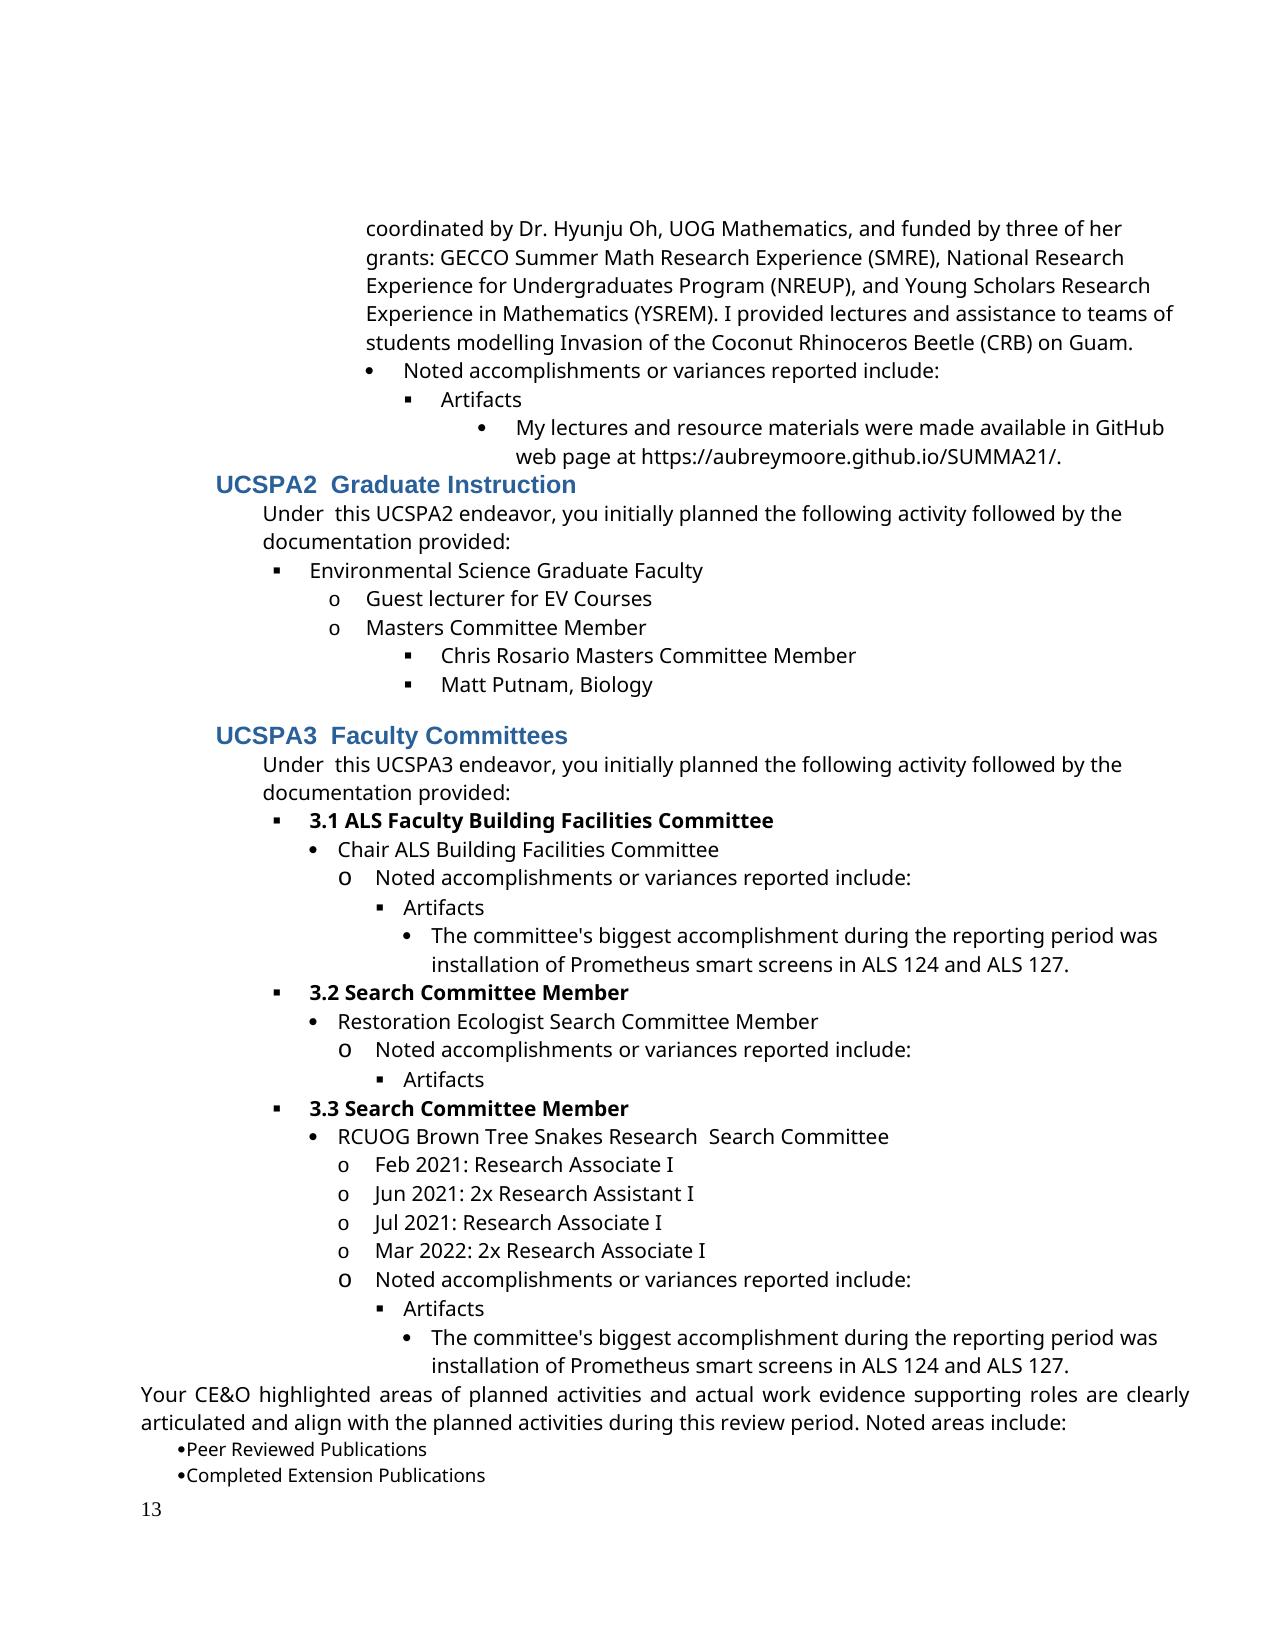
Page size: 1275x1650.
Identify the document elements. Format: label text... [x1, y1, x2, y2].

list coordinated by Dr. Hyunju Oh, UOG Mathematics, and funded by three of her grants: GECCO Summer Math Research Experience (SMRE), National Research Experience for Undergraduates Program (NREUP), and Young Scholars Research Experience in Mathematics (YSREM). I provided lectures and assistance to teams of students modelling Invasion of the Coconut Rhinoceros Beetle (CRB) on Guam. [328, 214, 1191, 356]
list Noted accomplishments or variances reported include: [337, 863, 1191, 893]
list Artifacts [375, 1294, 1191, 1323]
list The committee's biggest accomplishment during the reporting period was installation of Prometheus smart screens in ALS 124 and ALS 127. [403, 1323, 1191, 1380]
list 3.2 Search Committee Member [272, 978, 1191, 1007]
text Under this UCSPA2 endeavor, you initially planned the following activity followed by the documentation provided: [262, 499, 1191, 556]
list Matt Putnam, Biology [403, 670, 1191, 698]
list Environmental Science Graduate Faculty [272, 556, 1191, 584]
list Completed Extension Publications [178, 1462, 1191, 1488]
text Under this UCSPA3 endeavor, you initially planned the following activity followed by the documentation provided: [262, 750, 1191, 807]
list Peer Reviewed Publications [178, 1437, 1191, 1462]
list Restoration Ecologist Search Committee Member [309, 1007, 1191, 1035]
list My lectures and resource materials were made available in GitHub web page at https://aubreymoore.github.io/SUMMA21/. [478, 413, 1191, 470]
list Artifacts [375, 893, 1191, 922]
list 3.1 ALS Faculty Building Facilities Committee [272, 807, 1191, 835]
subtitle UCSPA3 Faculty Committees [216, 721, 1191, 750]
list RCUOG Brown Tree Snakes Research Search Committee [309, 1122, 1191, 1151]
list Chair ALS Building Facilities Committee [309, 835, 1191, 863]
list Jun 2021: 2x Research Assistant I [337, 1179, 1191, 1208]
list Noted accomplishments or variances reported include: [366, 356, 1191, 385]
list Artifacts [375, 1065, 1191, 1094]
list Noted accomplishments or variances reported include: [337, 1265, 1191, 1294]
list Artifacts [403, 385, 1191, 413]
list Mar 2022: 2x Research Associate I [337, 1236, 1191, 1265]
list Masters Committee Member [328, 613, 1191, 641]
list Feb 2021: Research Associate I [337, 1151, 1191, 1179]
list Noted accomplishments or variances reported include: [337, 1035, 1191, 1065]
list 3.3 Search Committee Member [272, 1094, 1191, 1122]
list Jul 2021: Research Associate I [337, 1208, 1191, 1236]
text Your CE&O highlighted areas of planned activities and actual work evidence supporting roles are clearly articulated and align with the planned activities during this review period. Noted areas include: [141, 1380, 1191, 1437]
list The committee's biggest accomplishment during the reporting period was installation of Prometheus smart screens in ALS 124 and ALS 127. [403, 922, 1191, 978]
subtitle UCSPA2 Graduate Instruction [216, 470, 1191, 499]
list Chris Rosario Masters Committee Member [403, 641, 1191, 670]
list Guest lecturer for EV Courses [328, 584, 1191, 613]
